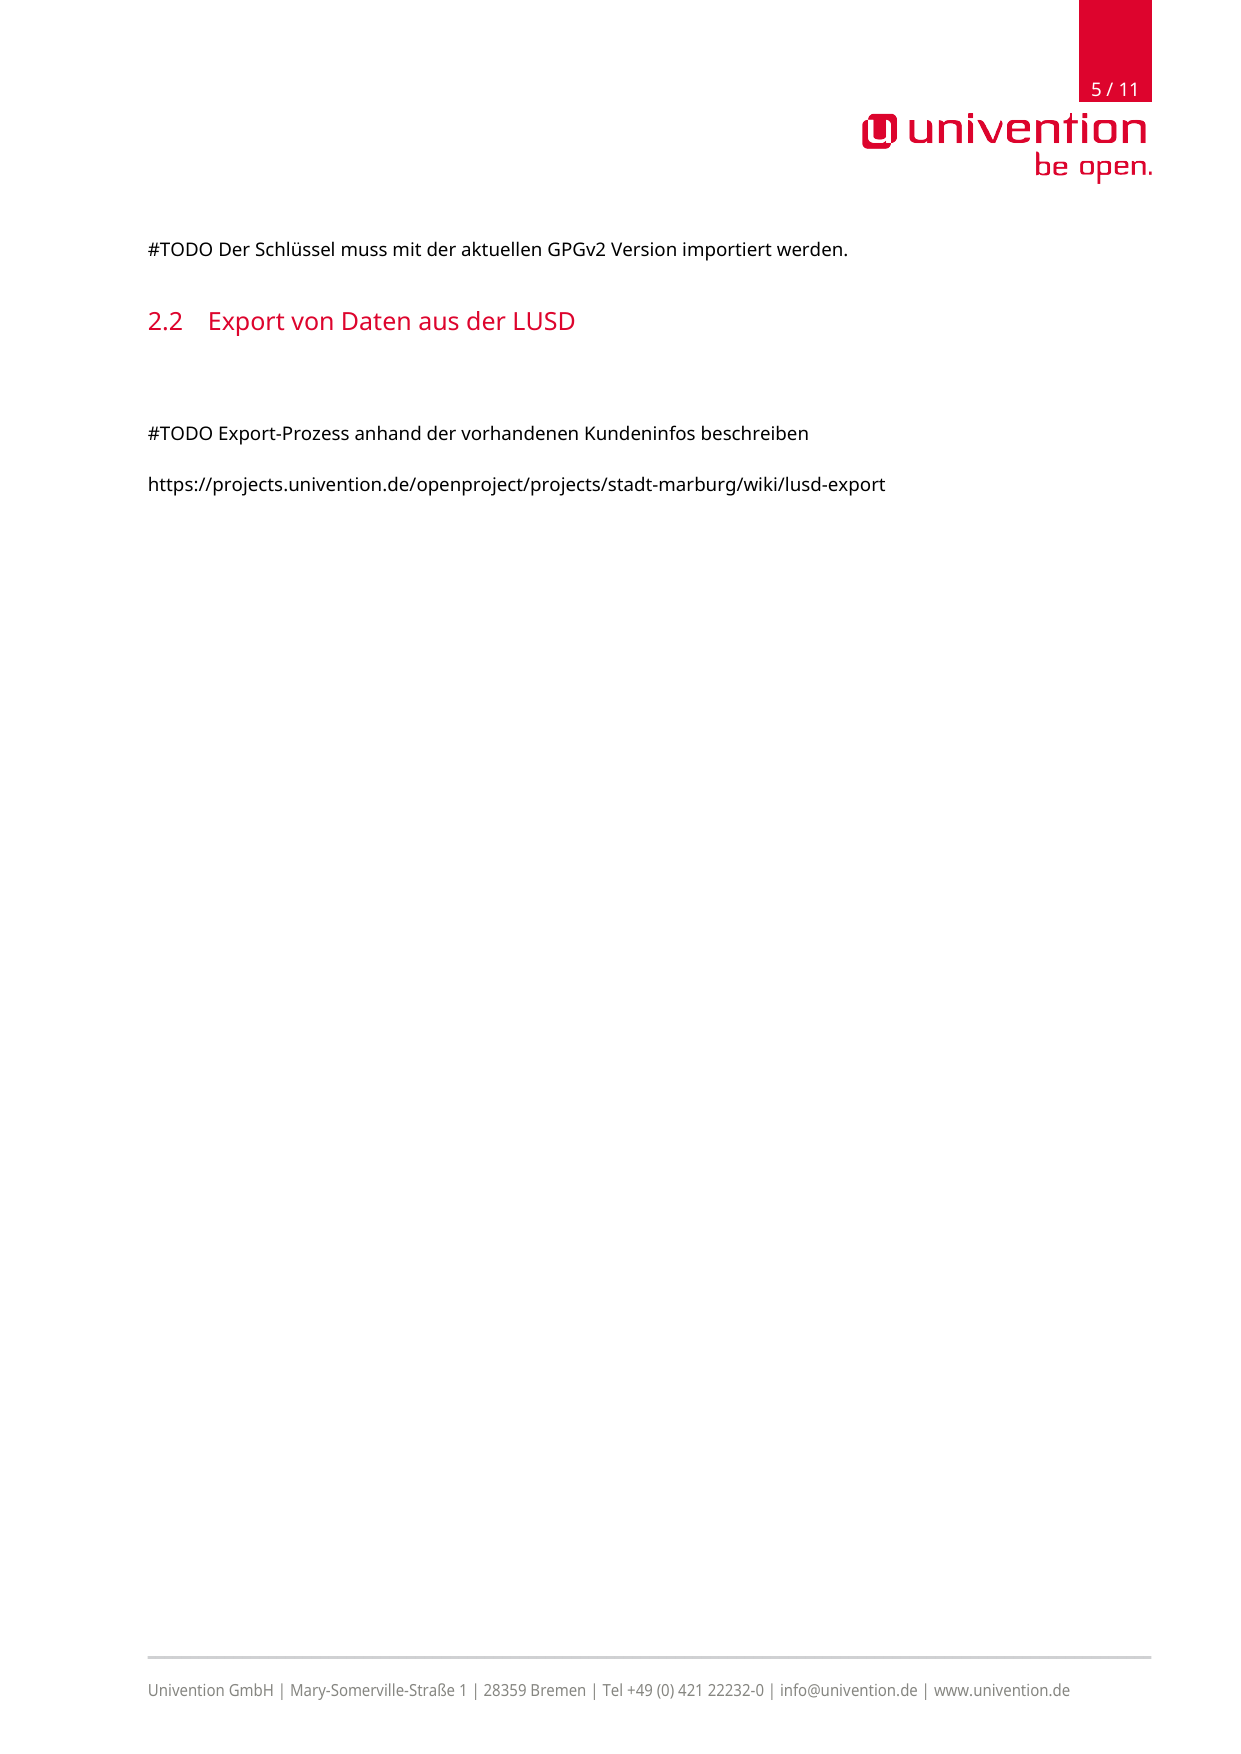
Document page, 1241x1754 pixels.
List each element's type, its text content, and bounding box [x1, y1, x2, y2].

subtitle Export von Daten aus der LUSD [148, 304, 1152, 338]
text https://projects.univention.de/openproject/projects/stadt-marburg/wiki/lusd-export [148, 471, 1152, 497]
text #TODO Der Schlüssel muss mit der aktuellen GPGv2 Version importiert werden. [148, 236, 1152, 262]
text #TODO Export-Prozess anhand der vorhandenen Kundeninfos beschreiben [148, 420, 1152, 446]
picture [862, 113, 1152, 184]
